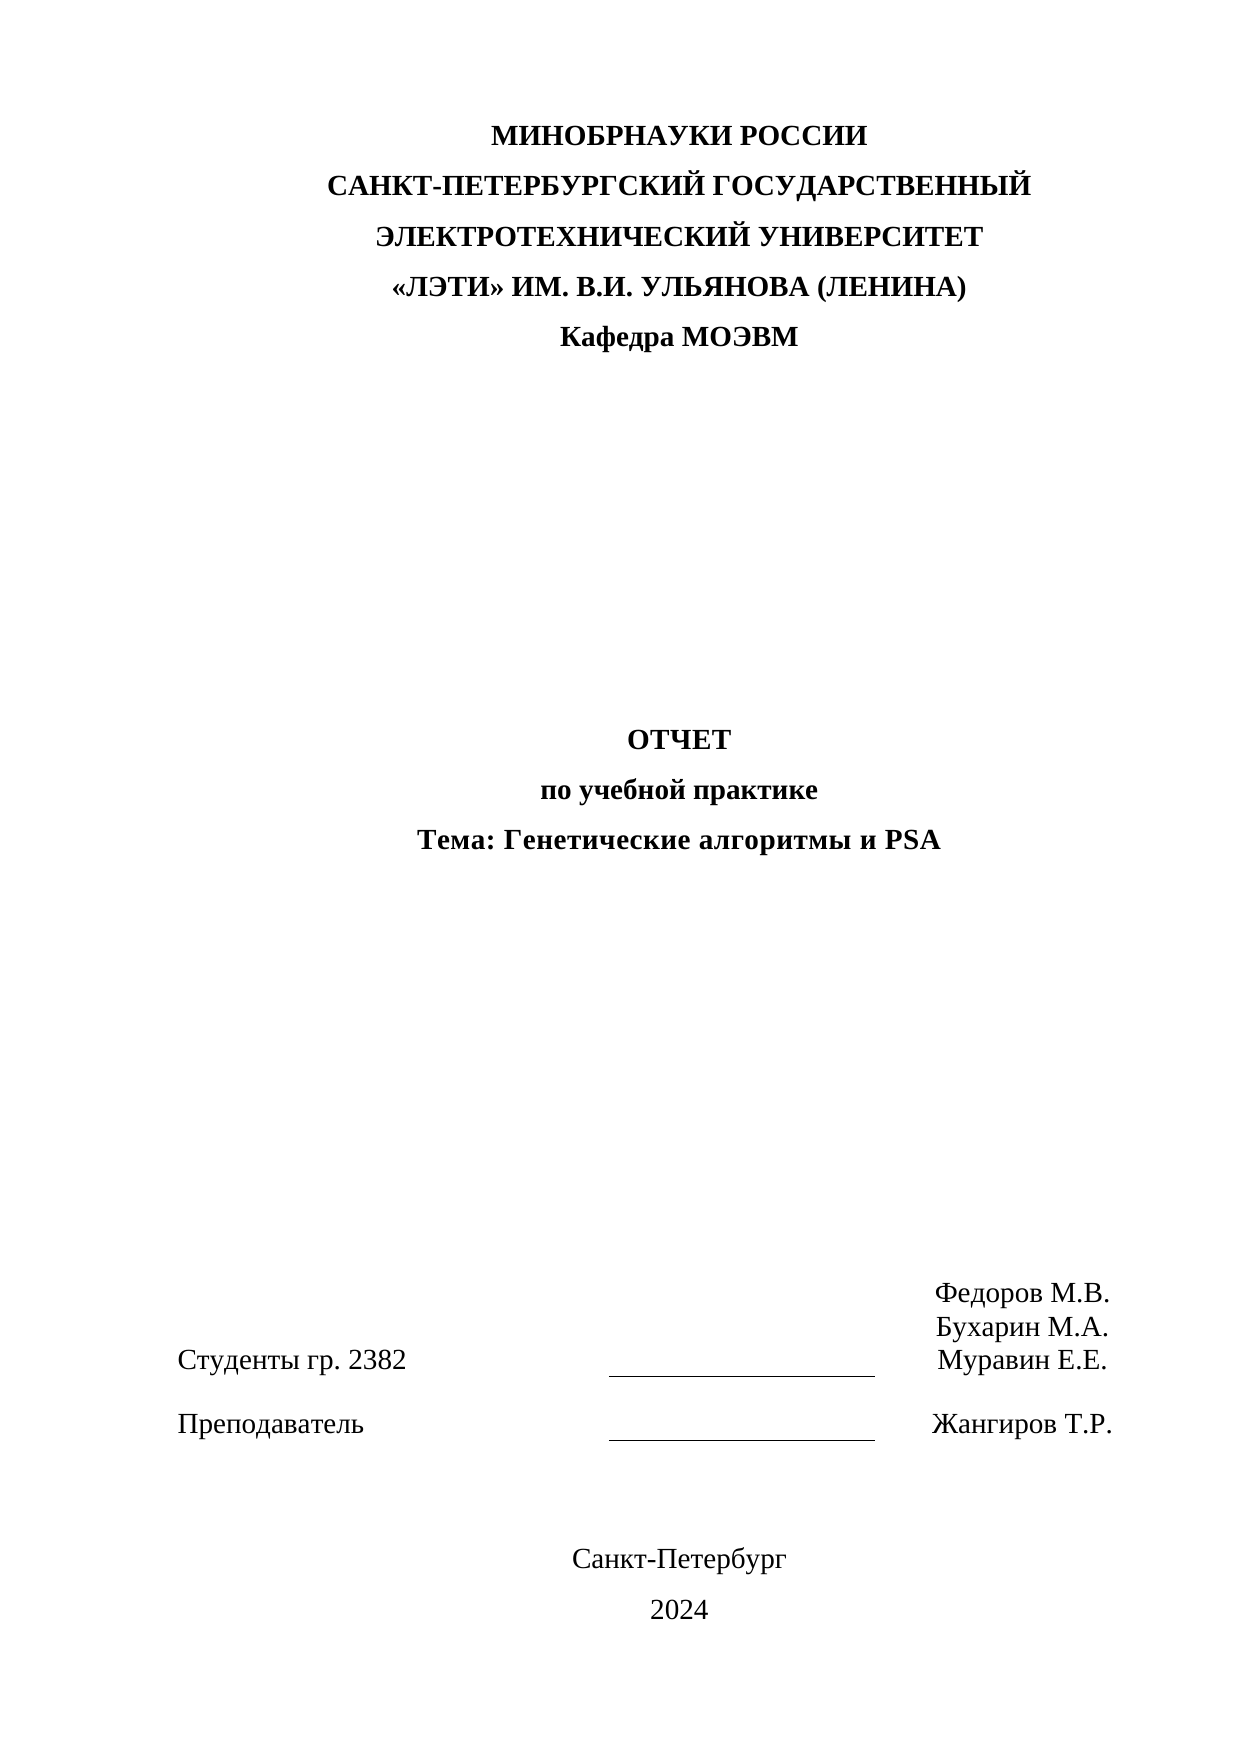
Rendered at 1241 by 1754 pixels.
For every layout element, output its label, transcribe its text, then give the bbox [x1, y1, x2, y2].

table_cell [609, 1377, 875, 1440]
text Санкт-Петербург [177, 1542, 1181, 1575]
text 2024 [177, 1592, 1181, 1625]
text МИНОБРНАУКИ РОССИИ [177, 118, 1181, 152]
text Кафедра МОЭВМ [177, 319, 1181, 353]
table_header Федоров М.В. Бухарин М.А. Муравин Е.Е. [875, 1275, 1170, 1376]
text отчет [177, 722, 1181, 755]
text «ЛЭТИ» им. В.И. Ульянова (Ленина) [177, 269, 1181, 303]
table_cell Жангиров Т.Р. [875, 1376, 1170, 1440]
table_header Студенты гр. 2382 [166, 1275, 609, 1376]
text Санкт-Петербургский государственный [177, 168, 1181, 202]
table_cell Преподаватель [166, 1376, 609, 1440]
text электротехнический университет [177, 219, 1181, 252]
table_header [609, 1275, 875, 1376]
text по учебной практике [177, 772, 1181, 806]
text Тема: Генетические алгоритмы и PSA [177, 822, 1181, 856]
